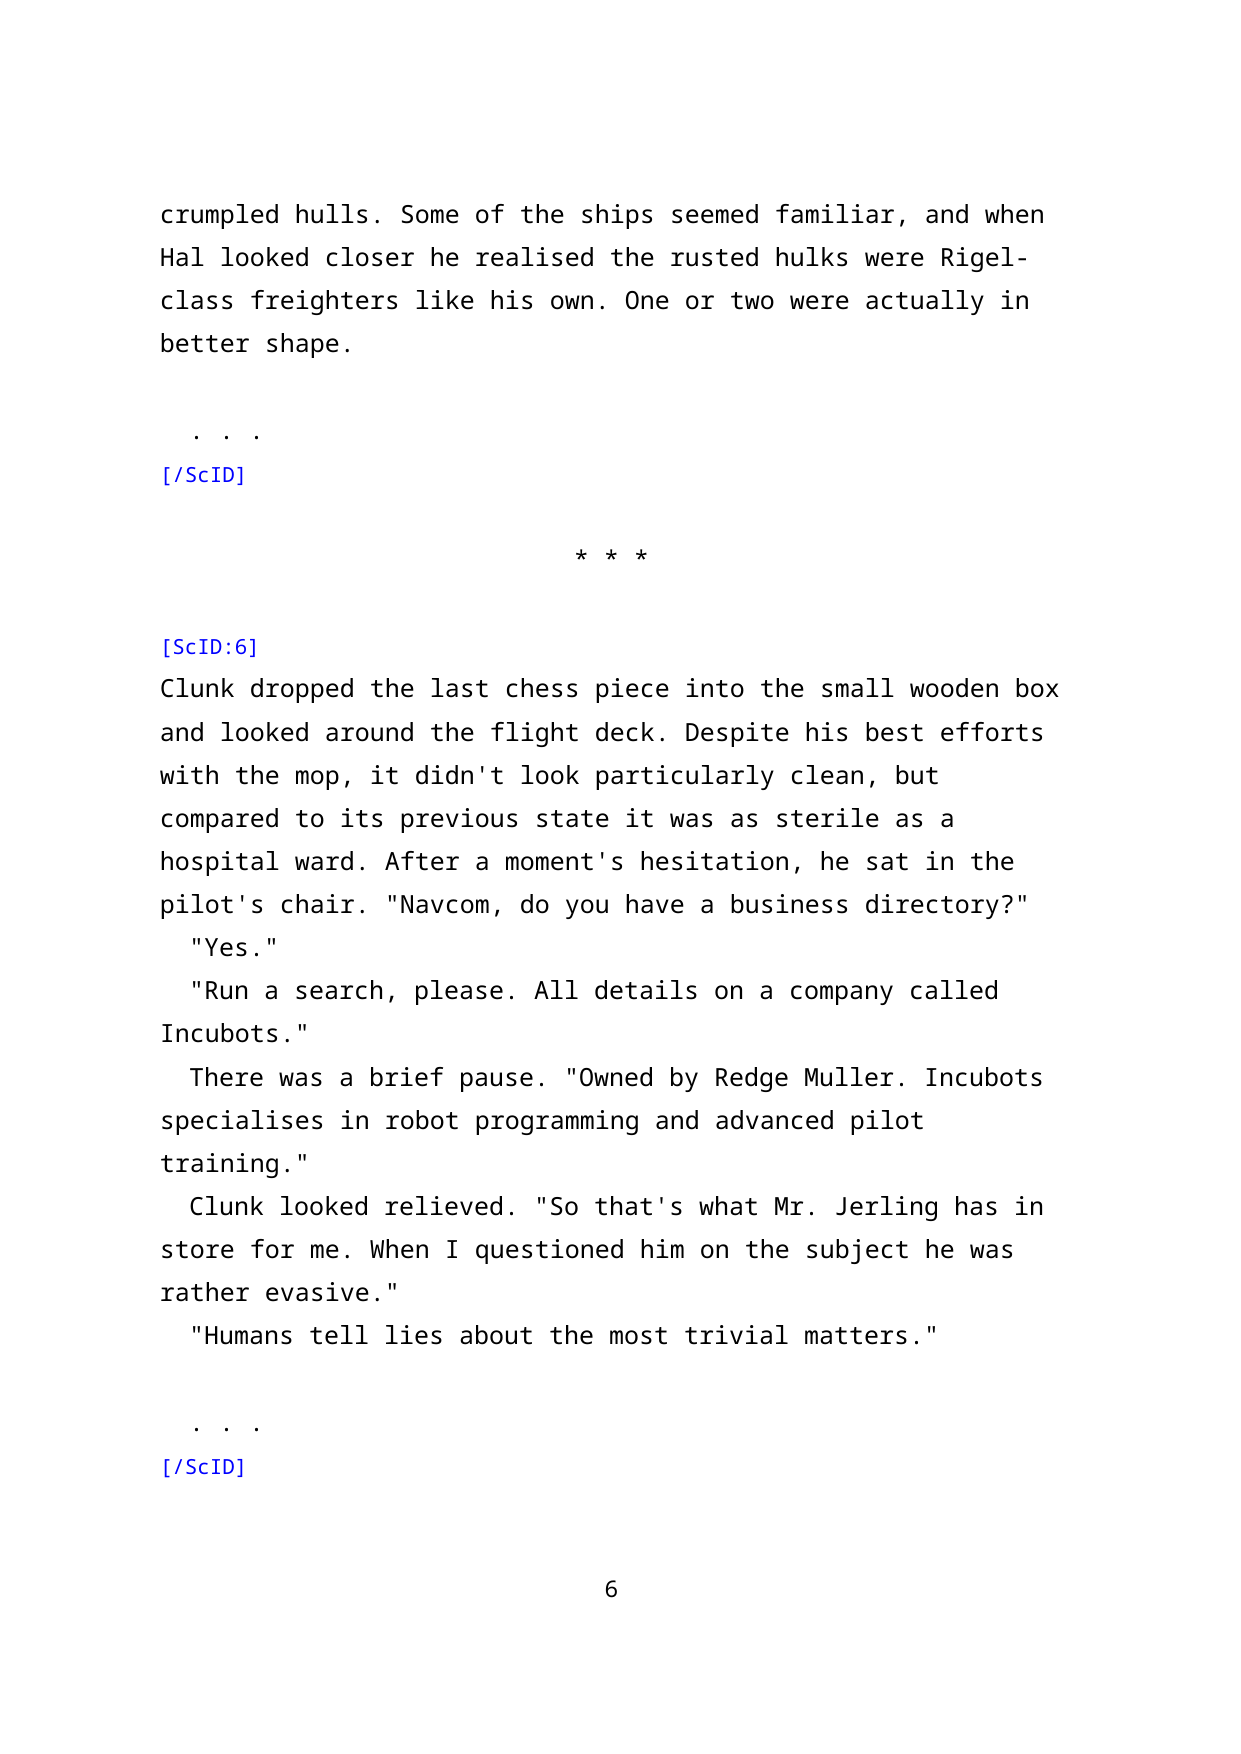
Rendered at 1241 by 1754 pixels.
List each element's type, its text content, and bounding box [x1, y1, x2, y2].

text Clunk dropped the last chess piece into the small wooden box and looked around the flight deck. Despite his best efforts with the mop, it didn't look particularly clean, but compared to its previous state it was as sterile as a hospital ward. After a moment's hesitation, he sat in the pilot's chair. "Navcom, do you have a business directory?" [159, 663, 1063, 922]
text [/ScID] [159, 448, 1063, 491]
text There was a brief pause. "Owned by Redge Muller. Incubots specialises in robot programming and advanced pilot training." [159, 1051, 1063, 1181]
text "Yes." [159, 922, 1063, 965]
text . . . [159, 404, 1063, 448]
text . . . [159, 1396, 1063, 1439]
text "Run a search, please. All details on a company called Incubots." [159, 965, 1063, 1051]
text [ScID:6] [159, 620, 1063, 663]
text crumpled hulls. Some of the ships seemed familiar, and when Hal looked closer he realised the rusted hulks were Rigel-class freighters like his own. One or two were actually in better shape. [159, 189, 1063, 361]
text Clunk looked relieved. "So that's what Mr. Jerling has in store for me. When I questioned him on the subject he was rather evasive." [159, 1181, 1063, 1310]
text "Humans tell lies about the most trivial matters." [159, 1310, 1063, 1353]
text [/ScID] [159, 1439, 1063, 1483]
subtitle * * * [159, 534, 1063, 577]
